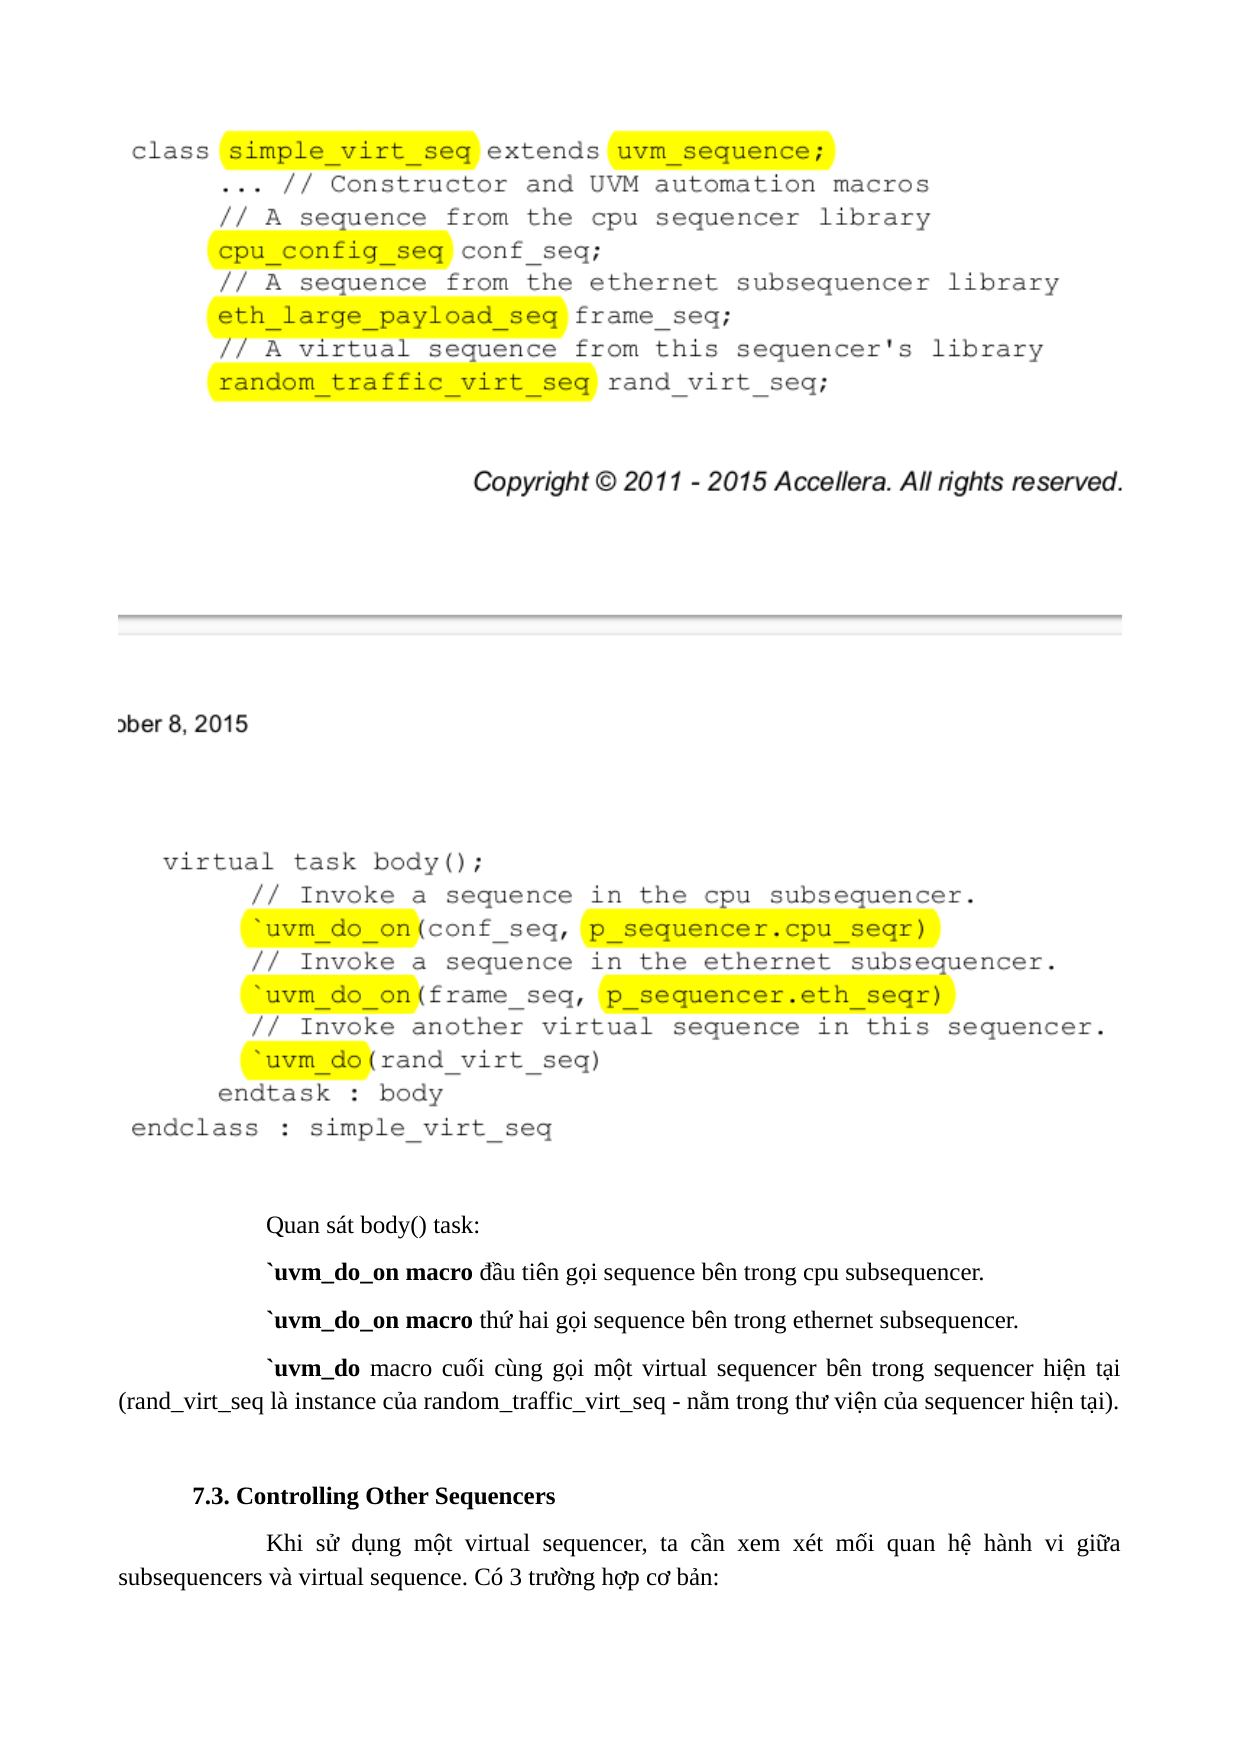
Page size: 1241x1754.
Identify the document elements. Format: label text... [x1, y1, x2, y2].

text `uvm_do_on macro thứ hai gọi sequence bên trong ethernet subsequencer. [118, 1305, 1122, 1334]
text Quan sát body() task: [118, 1173, 1122, 1239]
text `uvm_do macro cuối cùng gọi một virtual sequencer bên trong sequencer hiện tại (rand_virt_seq là instance của random_traffic_virt_seq - nằm trong thư viện của sequencer hiện tại). [118, 1353, 1122, 1414]
picture [118, 118, 1123, 1173]
text `uvm_do_on macro đầu tiên gọi sequence bên trong cpu subsequencer. [118, 1257, 1122, 1286]
text 7.3. Controlling Other Sequencers [118, 1481, 1122, 1510]
text Khi sử dụng một virtual sequencer, ta cần xem xét mối quan hệ hành vi giữa subsequencers và virtual sequence. Có 3 trường hợp cơ bản: [118, 1528, 1122, 1590]
